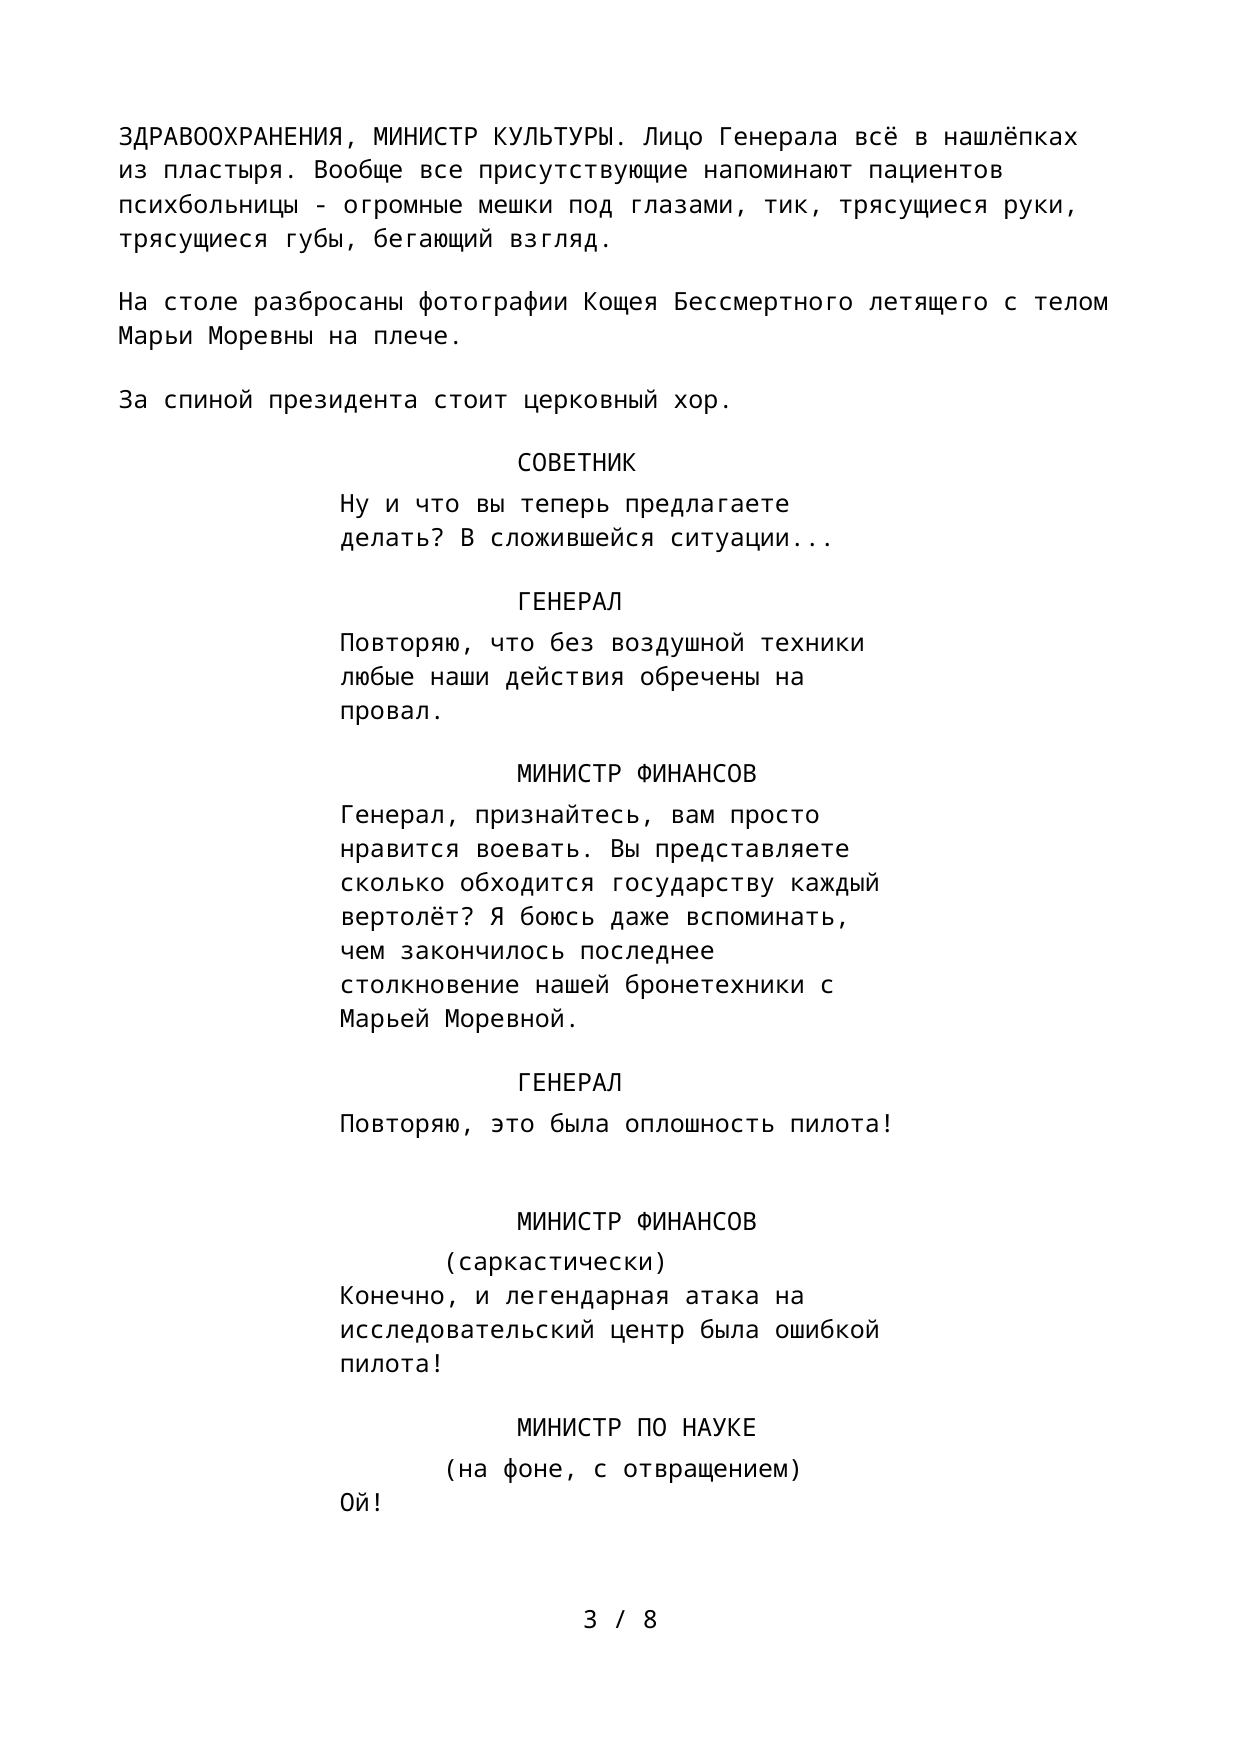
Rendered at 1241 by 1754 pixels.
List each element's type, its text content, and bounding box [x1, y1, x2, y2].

text ЗДРАВООХРАНЕНИЯ, МИНИСТР КУЛЬТУРЫ. Лицо Генерала всё в нашлёпках из пластыря. Вообще все присутствующие напоминают пациентов психбольницы - огромные мешки под глазами, тик, трясущиеся руки, трясущиеся губы, бегающий взгляд. [118, 118, 1122, 254]
text Конечно, и легендарная атака на исследовательский центр была ошибкой пилота! [339, 1278, 901, 1380]
text Повторяю, это была оплошность пилота! [339, 1106, 901, 1174]
text Ой! [339, 1484, 901, 1519]
text МИНИСТР ФИНАНСОВ [517, 1203, 1122, 1237]
text МИНИСТР ПО НАУКЕ [517, 1410, 1122, 1444]
text СОВЕТНИК [517, 445, 1122, 479]
text Повторяю, что без воздушной техники любые наши действия обречены на провал. [339, 624, 901, 726]
text На столе разбросаны фотографии Кощея Бессмертного летящего с телом Марьи Моревны на плече. [118, 284, 1122, 352]
text За спиной президента стоит церковный хор. [118, 381, 1122, 416]
text МИНИСТР ФИНАНСОВ [517, 756, 1122, 790]
text (на фоне, с отвращением) [443, 1451, 901, 1484]
text Генерал, признайтесь, вам просто нравится воевать. Вы представляете сколько обходится государству каждый вертолёт? Я боюсь даже вспоминать, чем закончилось последнее столкновение нашей бронетехники с Марьей Моревной. [339, 797, 901, 1035]
text ГЕНЕРАЛ [517, 1065, 1122, 1099]
text Ну и что вы теперь предлагаете делать? В сложившейся ситуации... [339, 486, 901, 554]
text (саркастически) [443, 1244, 901, 1278]
text ГЕНЕРАЛ [517, 583, 1122, 617]
